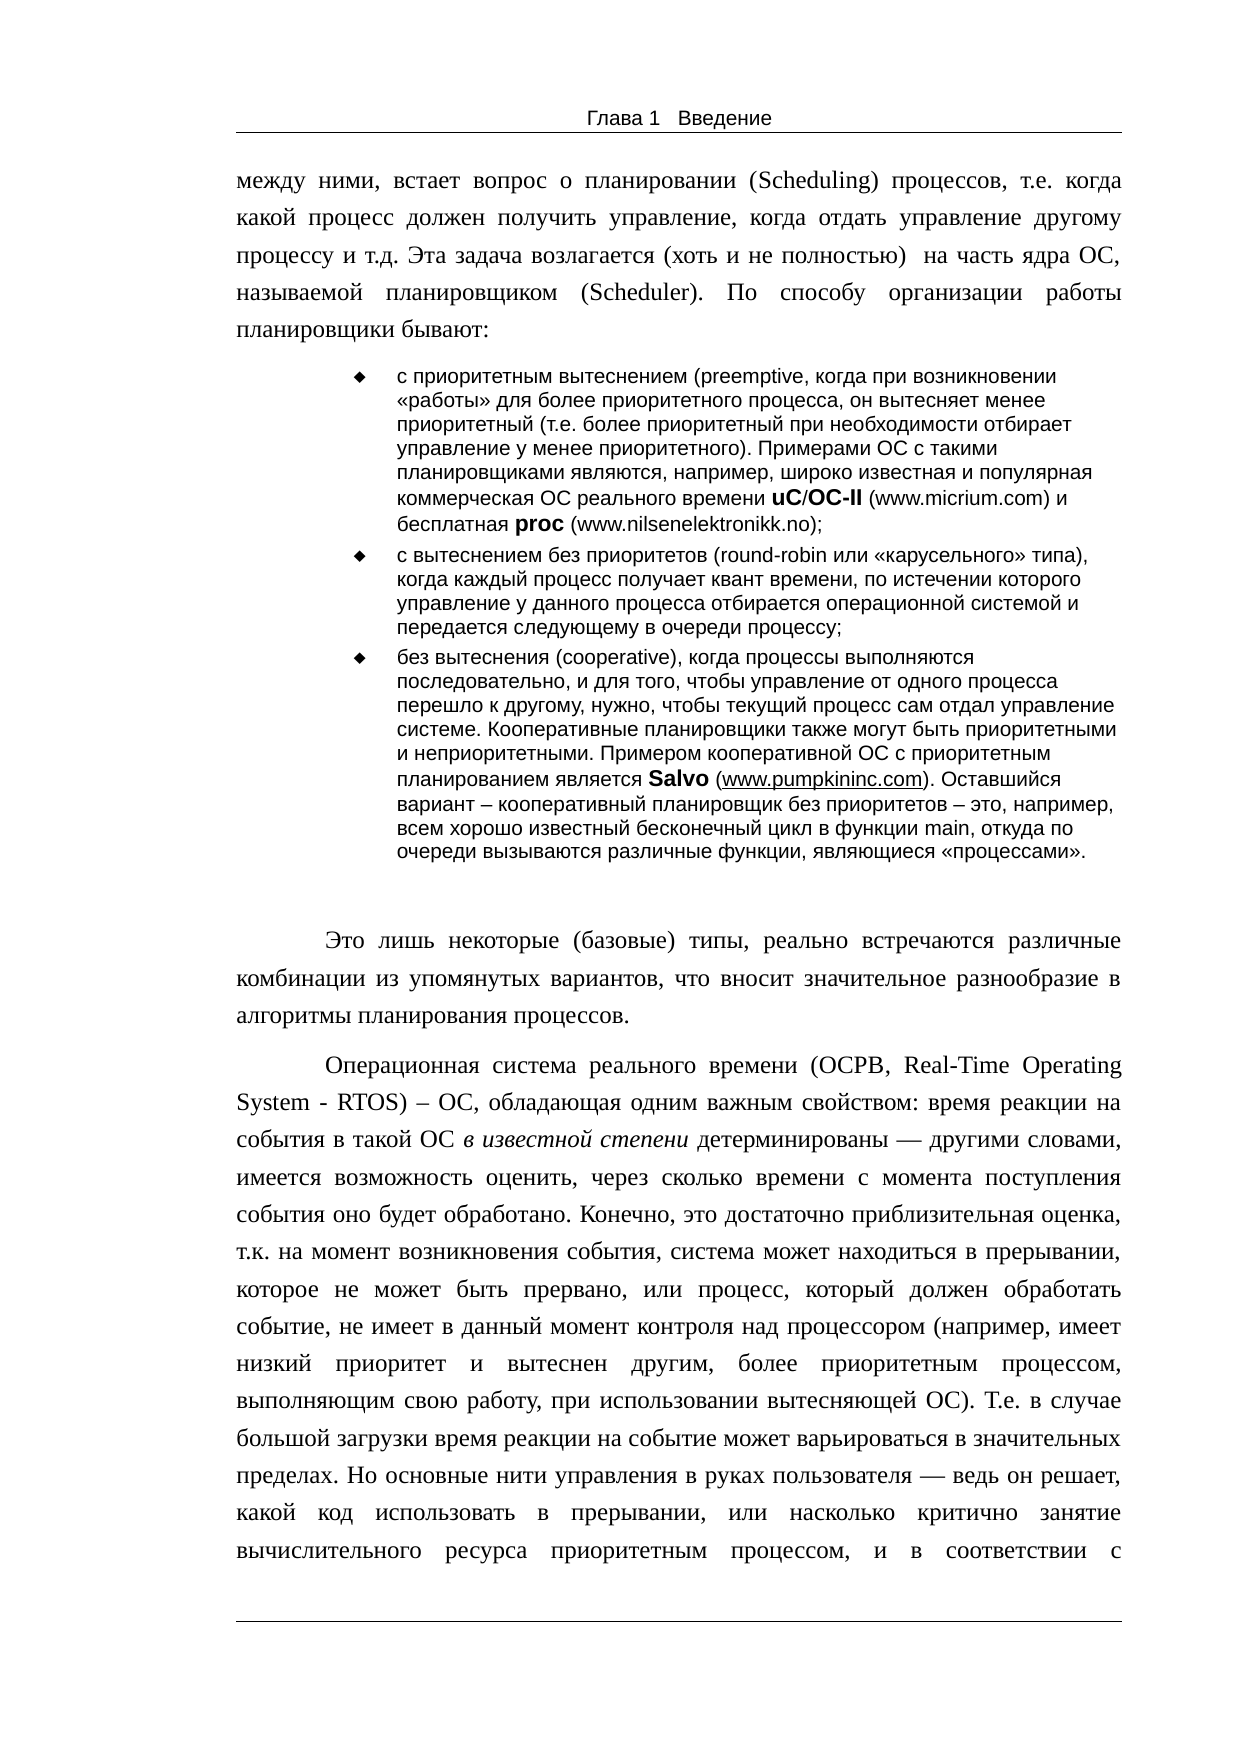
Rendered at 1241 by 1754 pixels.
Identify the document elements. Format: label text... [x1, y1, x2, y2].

text между ними, встает вопрос о планировании (Scheduling) процессов, т.е. когда какой процесс должен получить управление, когда отдать управление другому процессу и т.д. Эта задача возлагается (хоть и не полностью) на часть ядра ОС, называемой планировщиком (Scheduler). По способу организации работы планировщики бывают: [236, 165, 1122, 343]
text Операционная система реального времени (ОСРВ, Real-Time Operating System - RTOS) – ОС, обладающая одним важным свойством: время реакции на события в такой ОС в известной степени детерминированы — другими словами, имеется возможность оценить, через сколько времени с момента поступления события оно будет обработано. Конечно, это достаточно приблизительная оценка, т.к. на момент возникновения события, система может находиться в прерывании, которое не может быть прервано, или процесс, который должен обработать событие, не имеет в данный момент контроля над процессором (например, имеет низкий приоритет и вытеснен другим, более приоритетным процессом, выполняющим свою работу, при использовании вытесняющей ОС). Т.е. в случае большой загрузки время реакции на событие может варьироваться в значительных пределах. Но основные нити управления в руках пользователя — ведь он решает, какой код использовать в прерывании, или насколько критично занятие вычислительного ресурса приоритетным процессом, и в соответствии с [236, 1050, 1122, 1563]
list с вытеснением без приоритетов (round-robin или «карусельного» типа), когда каждый процесс получает квант времени, по истечении которого управление у данного процесса отбирается операционной системой и передается следующему в очереди процессу; [354, 543, 1122, 639]
text Это лишь некоторые (базовые) типы, реально встречаются различные комбинации из упомянутых вариантов, что вносит значительное разнообразие в алгоритмы планирования процессов. [236, 926, 1122, 1029]
list без вытеснения (cooperative), когда процессы выполняются последовательно, и для того, чтобы управление от одного процесса перешло к другому, нужно, чтобы текущий процесс сам отдал управление системе. Кооперативные планировщики также могут быть приоритетными и неприоритетными. Примером кооперативной ОС с приоритетным планированием является Salvo (www.pumpkininc.com). Оставшийся вариант – кооперативный планировщик без приоритетов – это, например, всем хорошо известный бесконечный цикл в функции main, откуда по очереди вызываются различные функции, являющиеся «процессами». [354, 645, 1122, 863]
list с приоритетным вытеснением (preemptive, когда при возникновении «работы» для более приоритетного процесса, он вытесняет менее приоритетный (т.е. более приоритетный при необходимости отбирает управление у менее приоритетного). Примерами ОС с такими планировщиками являются, например, широко известная и популярная коммерческая ОС реального времени uC/OC-II (www.micrium.com) и бесплатная proc (www.nilsenelektronikk.no); [354, 364, 1122, 537]
